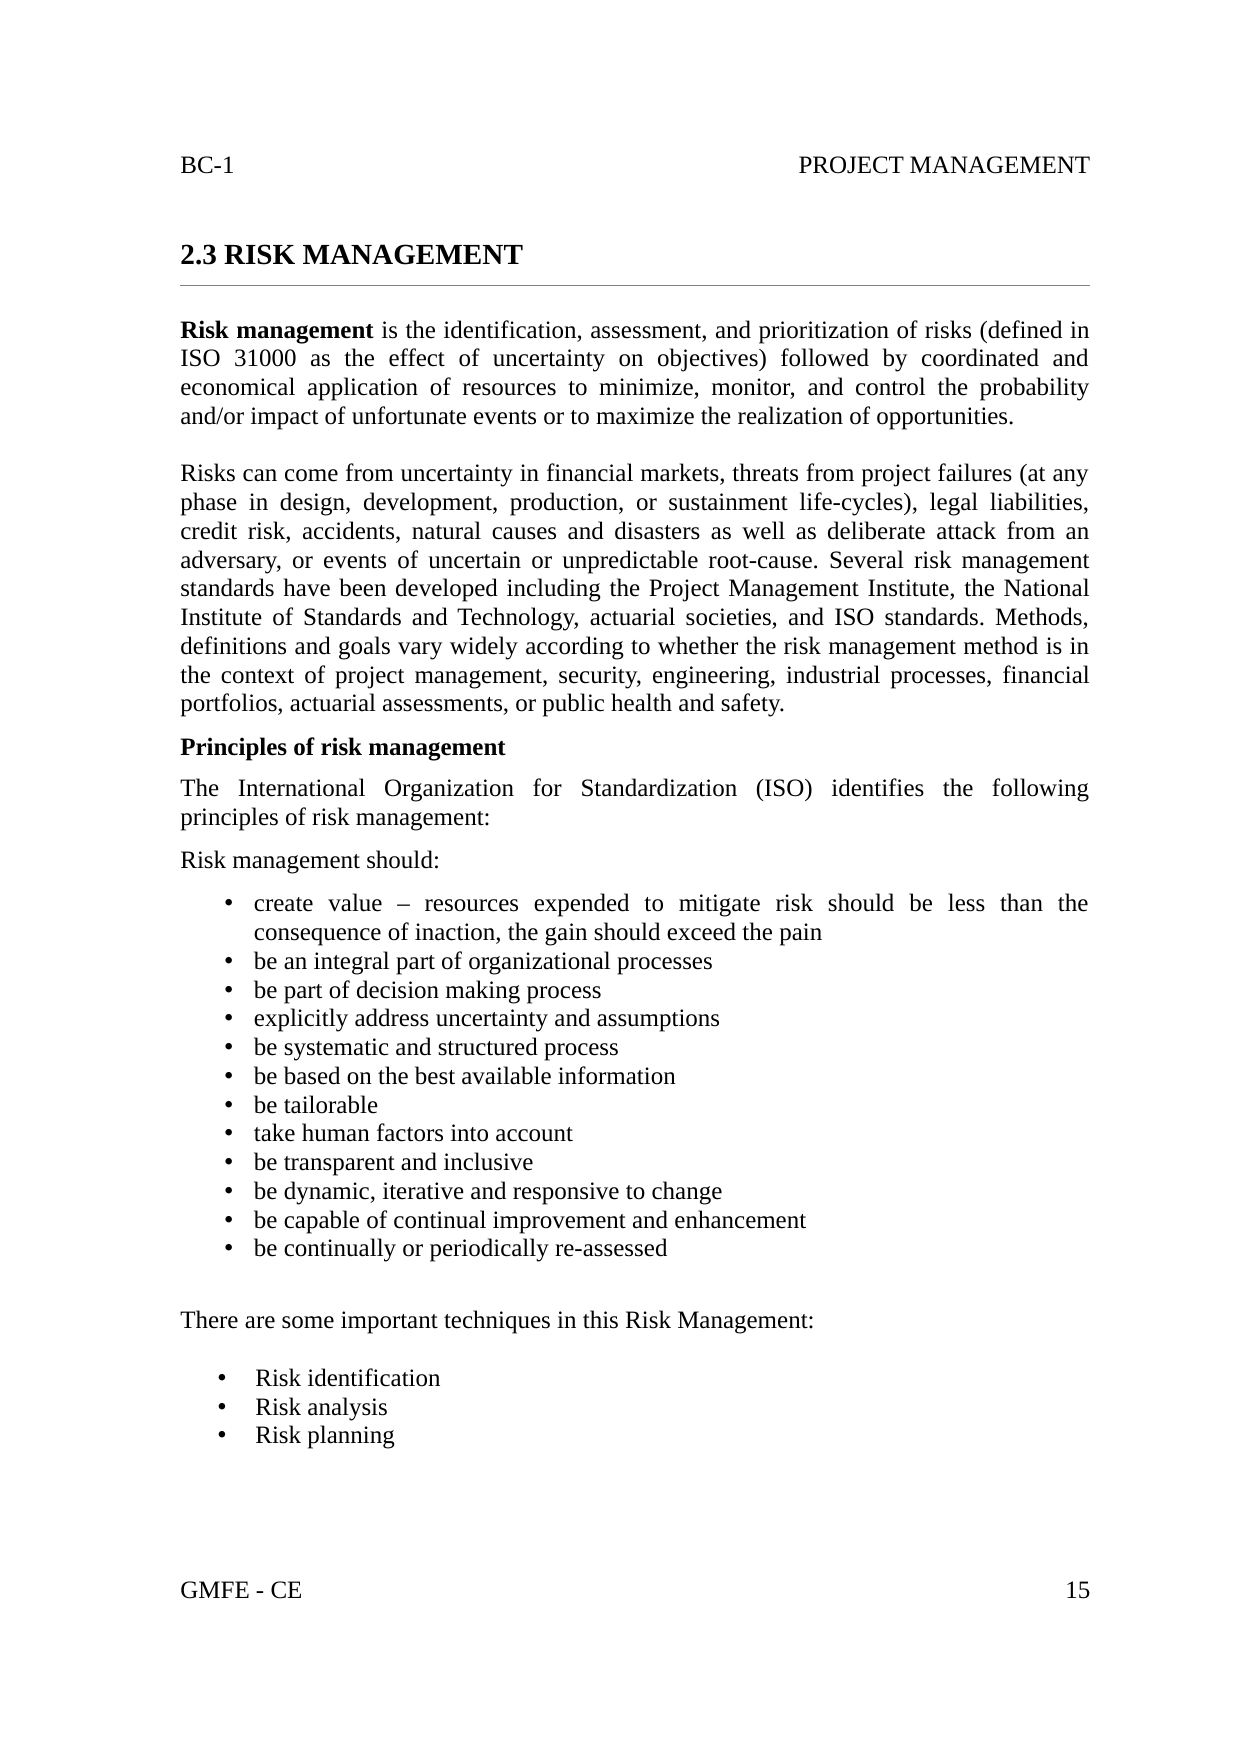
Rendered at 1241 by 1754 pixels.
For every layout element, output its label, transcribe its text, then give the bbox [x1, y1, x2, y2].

list be continually or periodically re-assessed [224, 1233, 1090, 1262]
list be part of decision making process [224, 975, 1090, 1003]
list be capable of continual improvement and enhancement [224, 1205, 1090, 1233]
text Risk management should: [180, 845, 1090, 874]
list Risk planning [218, 1421, 1090, 1449]
list create value – resources expended to mitigate risk should be less than the consequence of inaction, the gain should exceed the pain [224, 888, 1090, 946]
list be based on the best available information [224, 1061, 1090, 1090]
list be systematic and structured process [224, 1032, 1090, 1061]
text There are some important techniques in this Risk Management: [180, 1306, 1090, 1334]
list take human factors into account [224, 1118, 1090, 1147]
list be an integral part of organizational processes [224, 946, 1090, 975]
text Risks can come from uncertainty in financial markets, threats from project failures (at any phase in design, development, production, or sustainment life-cycles), legal liabilities, credit risk, accidents, natural causes and disasters as well as deliberate attack from an adversary, or events of uncertain or unpredictable root-cause. Several risk management standards have been developed including the Project Management Institute, the National Institute of Standards and Technology, actuarial societies, and ISO standards. Methods, definitions and goals vary widely according to whether the risk management method is in the context of project management, security, engineering, industrial processes, financial portfolios, actuarial assessments, or public health and safety. [180, 458, 1090, 717]
text The International Organization for Standardization (ISO) identifies the following principles of risk management: [180, 773, 1090, 831]
list Risk analysis [218, 1392, 1090, 1421]
subtitle Principles of risk management [180, 732, 1090, 761]
text 2.3 RISK MANAGEMENT [180, 237, 1090, 271]
list be transparent and inclusive [224, 1147, 1090, 1176]
list be dynamic, iterative and responsive to change [224, 1176, 1090, 1205]
list explicitly address uncertainty and assumptions [224, 1003, 1090, 1032]
list Risk identification [218, 1363, 1090, 1392]
text Risk management is the identification, assessment, and prioritization of risks (defined in ISO 31000 as the effect of uncertainty on objectives) followed by coordinated and economical application of resources to minimize, monitor, and control the probability and/or impact of unfortunate events or to maximize the realization of opportunities. [180, 315, 1090, 430]
list be tailorable [224, 1090, 1090, 1118]
